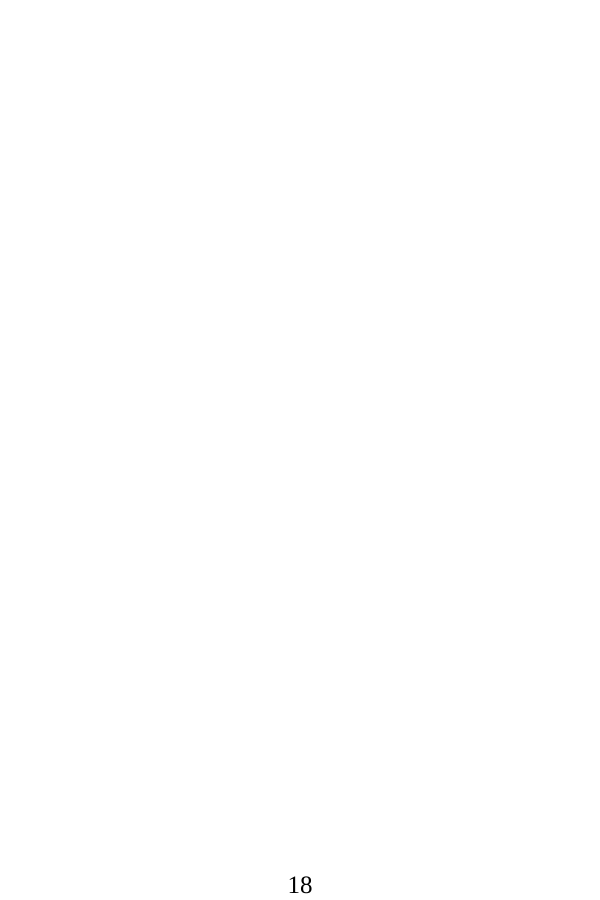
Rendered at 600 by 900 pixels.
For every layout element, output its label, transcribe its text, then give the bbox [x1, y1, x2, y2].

text the way back for a couple nuggies. I told — or implied to Allison that I was in the neighborhood, but she extended no invitation, so I drove home, gave Erica a ride to B&B, came back home and wrote in my journal. Id asked Hannah what she was up to and she sent a cute pic of her hanging with family out of town, so I got high. [37, 37, 562, 196]
text . . . [37, 219, 562, 242]
text I woke at nine, made coffee and listened to Shabang. I told Kev I thought we could probably fit the keyboard in the Mini, but he said he would probably just drive and maybe even go to Guitar Center beforehand. [37, 582, 562, 696]
text III.XXIII [37, 537, 562, 560]
text I made peas n’ noodles, grabbed my drum rug out of the car, set it up in my room and sat on the floor. At some point, I stumbled upon Brian Blade’s website and felt inspired to revamp my own, which I did while listening to his latest album. I also listened to Khruangbin, the new Dr. Dog song and wrote in my journal. [37, 264, 562, 423]
text . . . [37, 787, 562, 809]
text Erica reclaimed her Bluetooth speaker but suddenly remembered she had an old pair + amp in the basement, so I gladly set those up and test them out with some Cake. [37, 423, 562, 514]
text So, I drove downtown, parked at the LaZoom Room and wrote in my journal while listening to Youngblood Brass Band. [37, 696, 562, 764]
